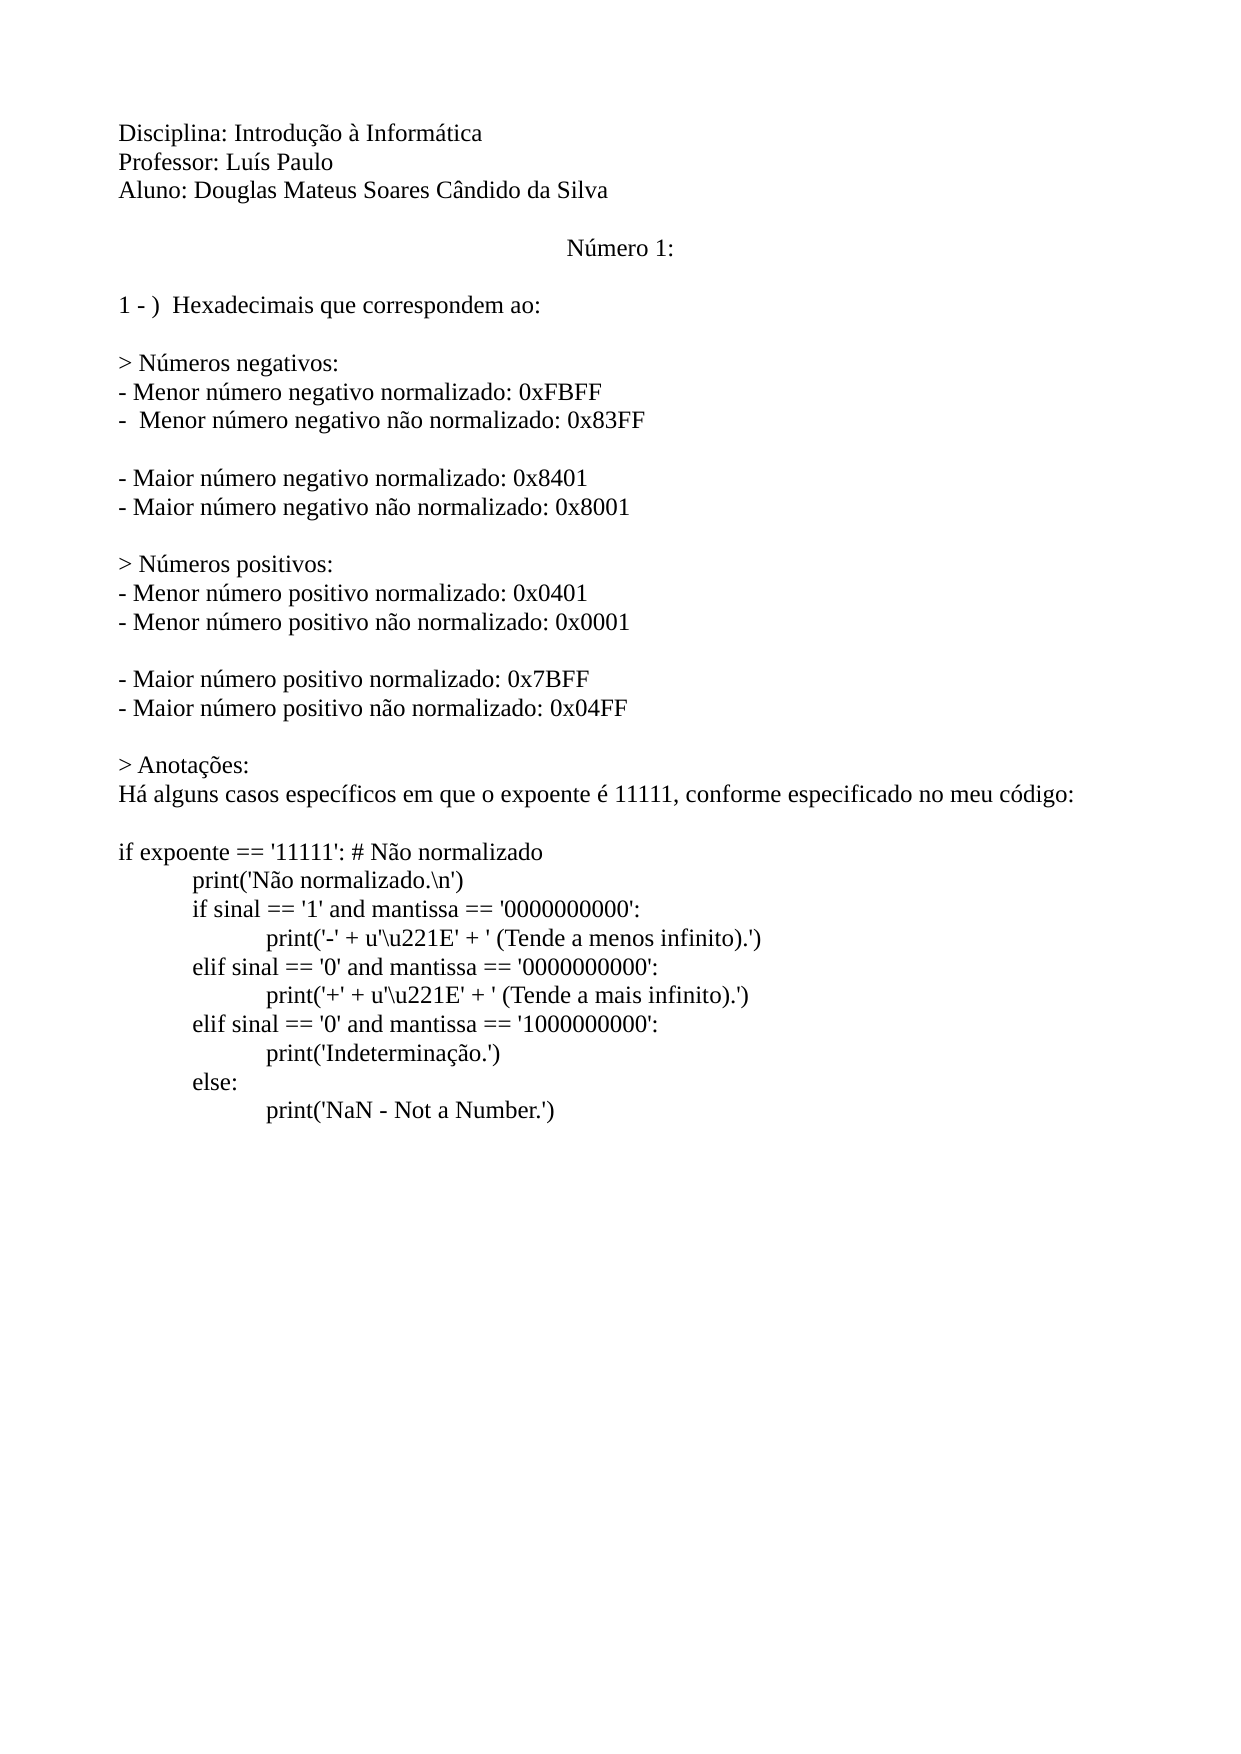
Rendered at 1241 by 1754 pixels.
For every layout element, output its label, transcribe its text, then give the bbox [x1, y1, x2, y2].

text print('+' + u'\u221E' + ' (Tende a mais infinito).') [118, 981, 1122, 1009]
text - Maior número positivo não normalizado: 0x04FF [118, 693, 1122, 722]
text - Menor número positivo normalizado: 0x0401 [118, 578, 1122, 607]
text elif sinal == '0' and mantissa == '0000000000': [118, 952, 1122, 981]
text Há alguns casos específicos em que o expoente é 11111, conforme especificado no meu código: [118, 779, 1122, 808]
text - Menor número positivo não normalizado: 0x0001 [118, 607, 1122, 636]
text 1 - ) Hexadecimais que correspondem ao: [118, 291, 1122, 319]
text - Maior número negativo normalizado: 0x8401 [118, 463, 1122, 492]
text Disciplina: Introdução à Informática [118, 118, 1122, 147]
text - Maior número positivo normalizado: 0x7BFF [118, 664, 1122, 693]
text - Menor número negativo normalizado: 0xFBFF [118, 377, 1122, 406]
text - Menor número negativo não normalizado: 0x83FF [118, 406, 1122, 434]
text print('Não normalizado.\n') [118, 866, 1122, 894]
text Professor: Luís Paulo [118, 147, 1122, 176]
text Número 1: [118, 233, 1122, 262]
text > Anotações: [118, 751, 1122, 779]
text else: [118, 1067, 1122, 1096]
text print('-' + u'\u221E' + ' (Tende a menos infinito).') [118, 923, 1122, 952]
text print('Indeterminação.') [118, 1038, 1122, 1067]
text elif sinal == '0' and mantissa == '1000000000': [118, 1009, 1122, 1038]
text if expoente == '11111': # Não normalizado [118, 837, 1122, 866]
text > Números positivos: [118, 549, 1122, 578]
text Aluno: Douglas Mateus Soares Cândido da Silva [118, 176, 1122, 204]
text if sinal == '1' and mantissa == '0000000000': [118, 894, 1122, 923]
text print('NaN - Not a Number.') [118, 1096, 1122, 1124]
text > Números negativos: [118, 348, 1122, 377]
text - Maior número negativo não normalizado: 0x8001 [118, 492, 1122, 521]
